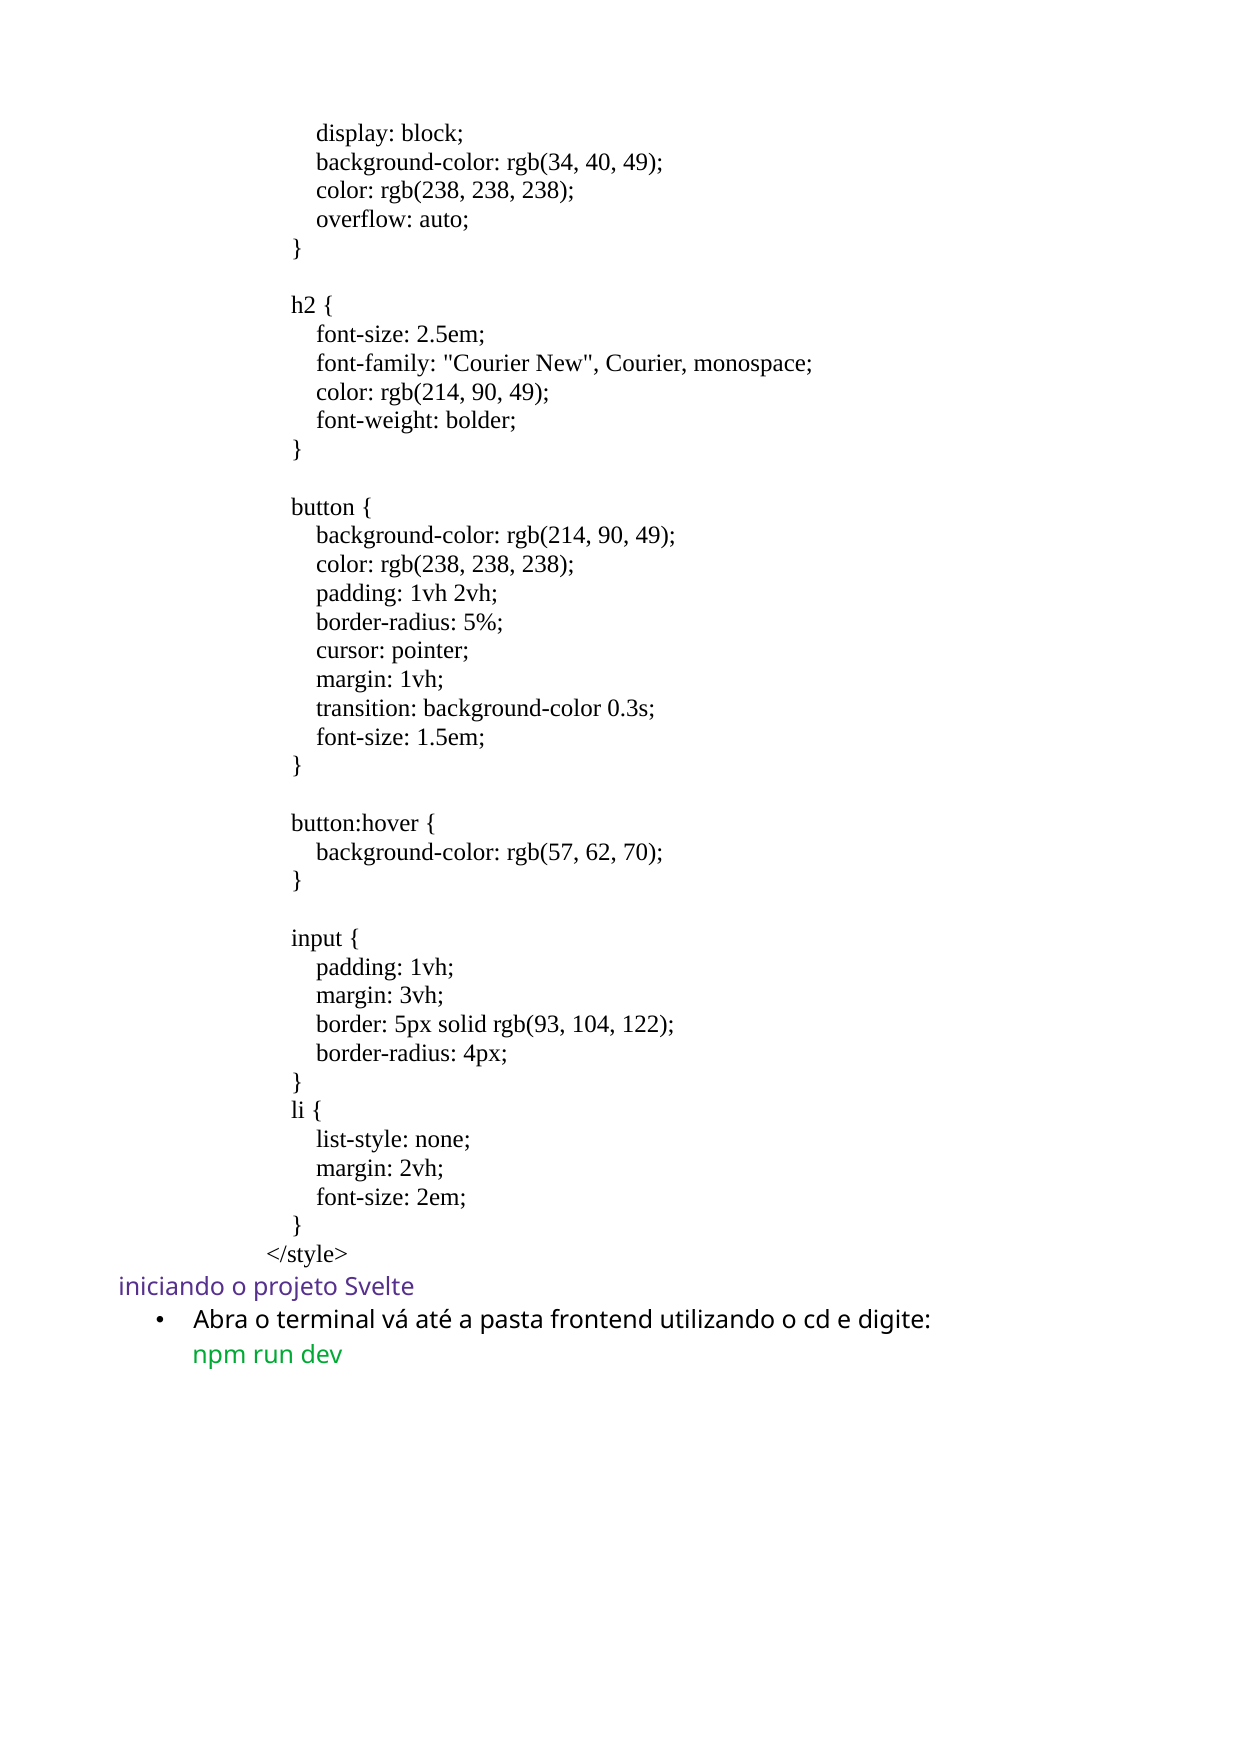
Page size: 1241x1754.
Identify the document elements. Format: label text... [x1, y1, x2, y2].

text border-radius: 4px; [266, 1038, 1122, 1067]
text background-color: rgb(34, 40, 49); [266, 147, 1122, 176]
text iniciando o projeto Svelte [118, 1268, 1122, 1302]
text padding: 1vh 2vh; [266, 578, 1122, 607]
list Abra o terminal vá até a pasta frontend utilizando o cd e digite: [156, 1302, 1122, 1336]
text h2 { [266, 291, 1122, 319]
text } [266, 434, 1122, 463]
text } [266, 233, 1122, 262]
text } [266, 1211, 1122, 1239]
text margin: 1vh; [266, 664, 1122, 693]
text margin: 2vh; [266, 1153, 1122, 1182]
text display: block; [266, 118, 1122, 147]
text font-size: 1.5em; [266, 722, 1122, 751]
text li { [266, 1096, 1122, 1124]
text } [266, 1067, 1122, 1096]
text transition: background-color 0.3s; [266, 693, 1122, 722]
text </style> [266, 1239, 1122, 1268]
text color: rgb(214, 90, 49); [266, 377, 1122, 406]
text border: 5px solid rgb(93, 104, 122); [266, 1009, 1122, 1038]
text overflow: auto; [266, 204, 1122, 233]
text } [266, 866, 1122, 894]
text border-radius: 5%; [266, 607, 1122, 636]
text } [266, 751, 1122, 779]
text font-family: "Courier New", Courier, monospace; [266, 348, 1122, 377]
text button:hover { [266, 808, 1122, 837]
text list-style: none; [266, 1124, 1122, 1153]
text font-size: 2.5em; [266, 319, 1122, 348]
text button { [266, 492, 1122, 521]
text input { [266, 923, 1122, 952]
text margin: 3vh; [266, 981, 1122, 1009]
text font-weight: bolder; [266, 406, 1122, 434]
text color: rgb(238, 238, 238); [266, 176, 1122, 204]
text npm run dev [118, 1336, 1122, 1370]
text padding: 1vh; [266, 952, 1122, 981]
text cursor: pointer; [266, 636, 1122, 664]
text background-color: rgb(57, 62, 70); [266, 837, 1122, 866]
text font-size: 2em; [266, 1182, 1122, 1211]
text color: rgb(238, 238, 238); [266, 549, 1122, 578]
text background-color: rgb(214, 90, 49); [266, 521, 1122, 549]
